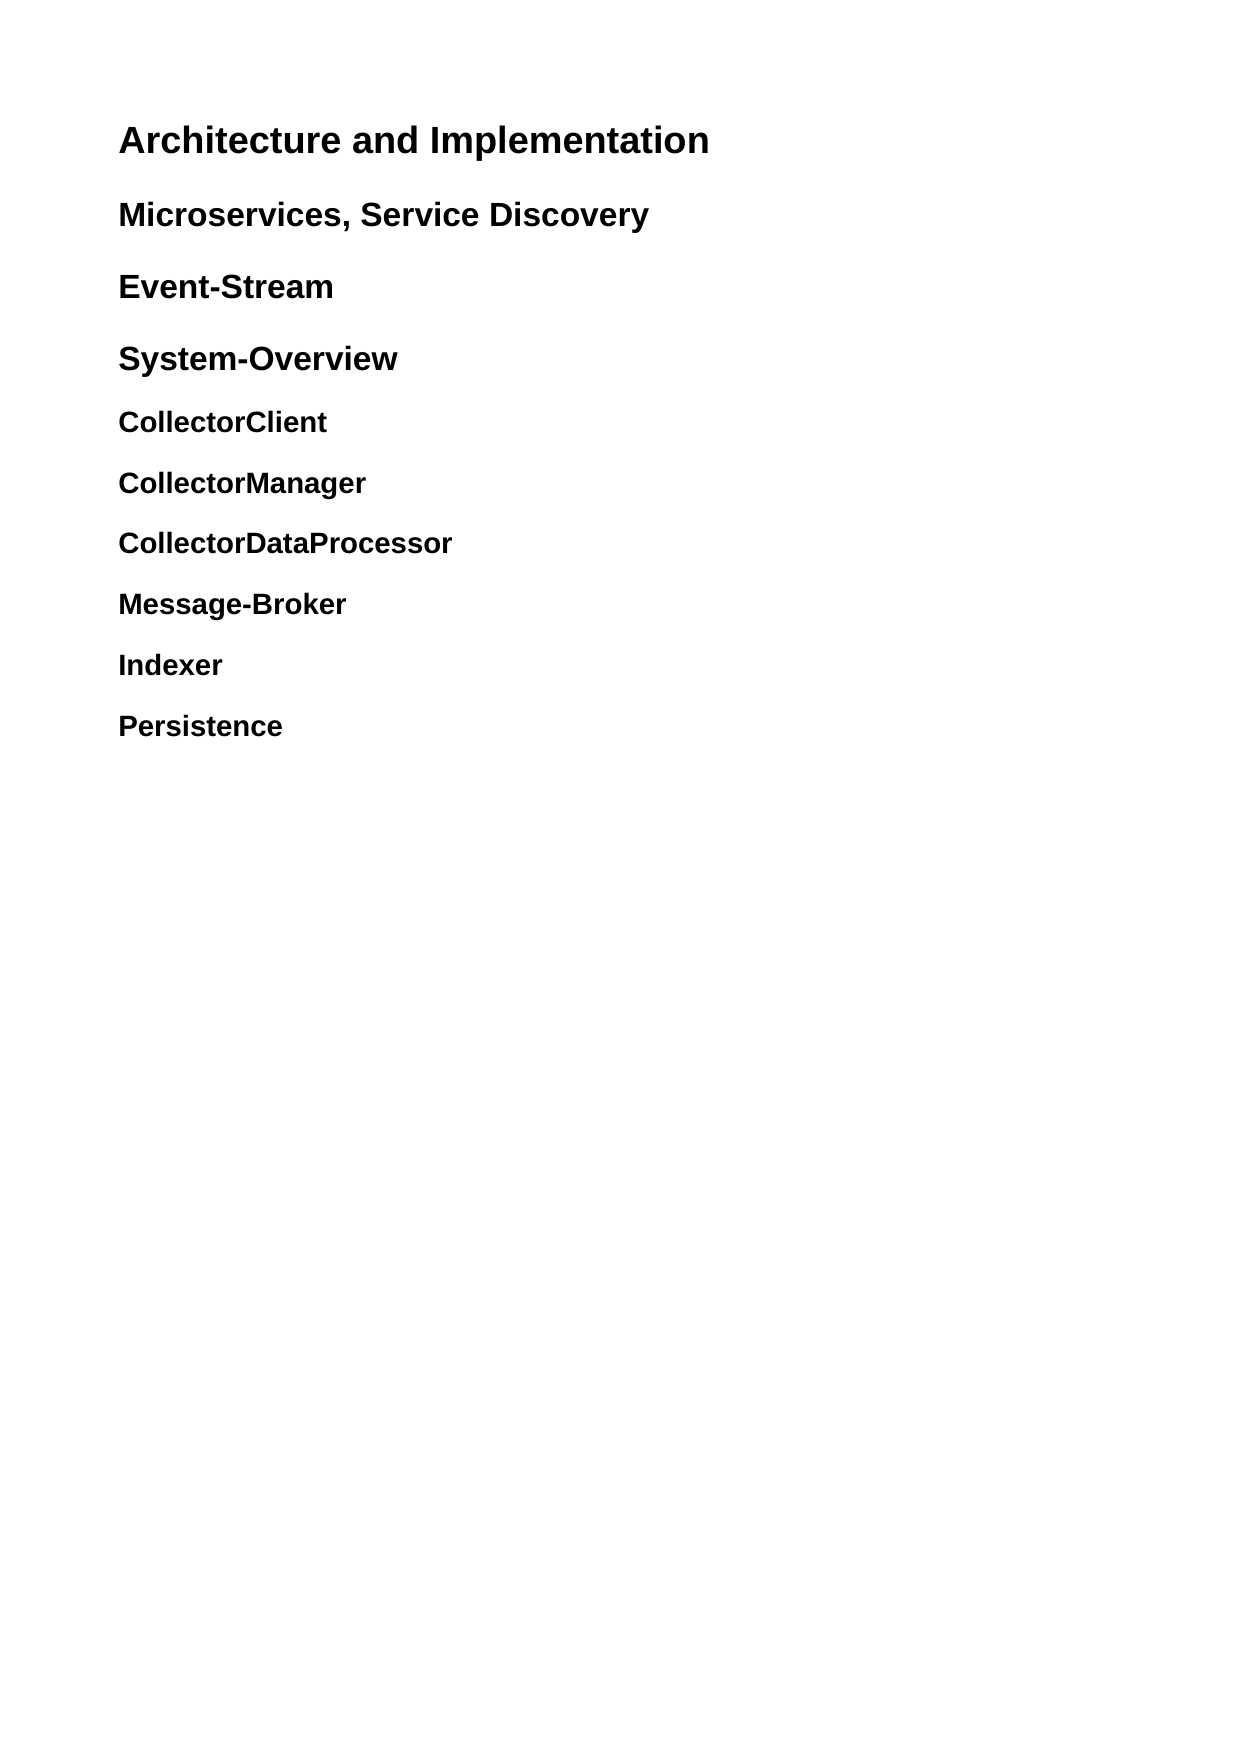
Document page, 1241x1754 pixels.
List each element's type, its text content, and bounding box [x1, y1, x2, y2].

subtitle CollectorDataProcessor [118, 526, 1122, 560]
subtitle Message-Broker [118, 587, 1122, 621]
subtitle Indexer [118, 648, 1122, 682]
subtitle System-Overview [118, 339, 1122, 378]
subtitle CollectorManager [118, 466, 1122, 499]
subtitle Microservices, Service Discovery [118, 195, 1122, 234]
subtitle Architecture and Implementation [118, 118, 1122, 162]
subtitle CollectorClient [118, 405, 1122, 438]
subtitle Persistence [118, 709, 1122, 743]
subtitle Event-Stream [118, 267, 1122, 306]
